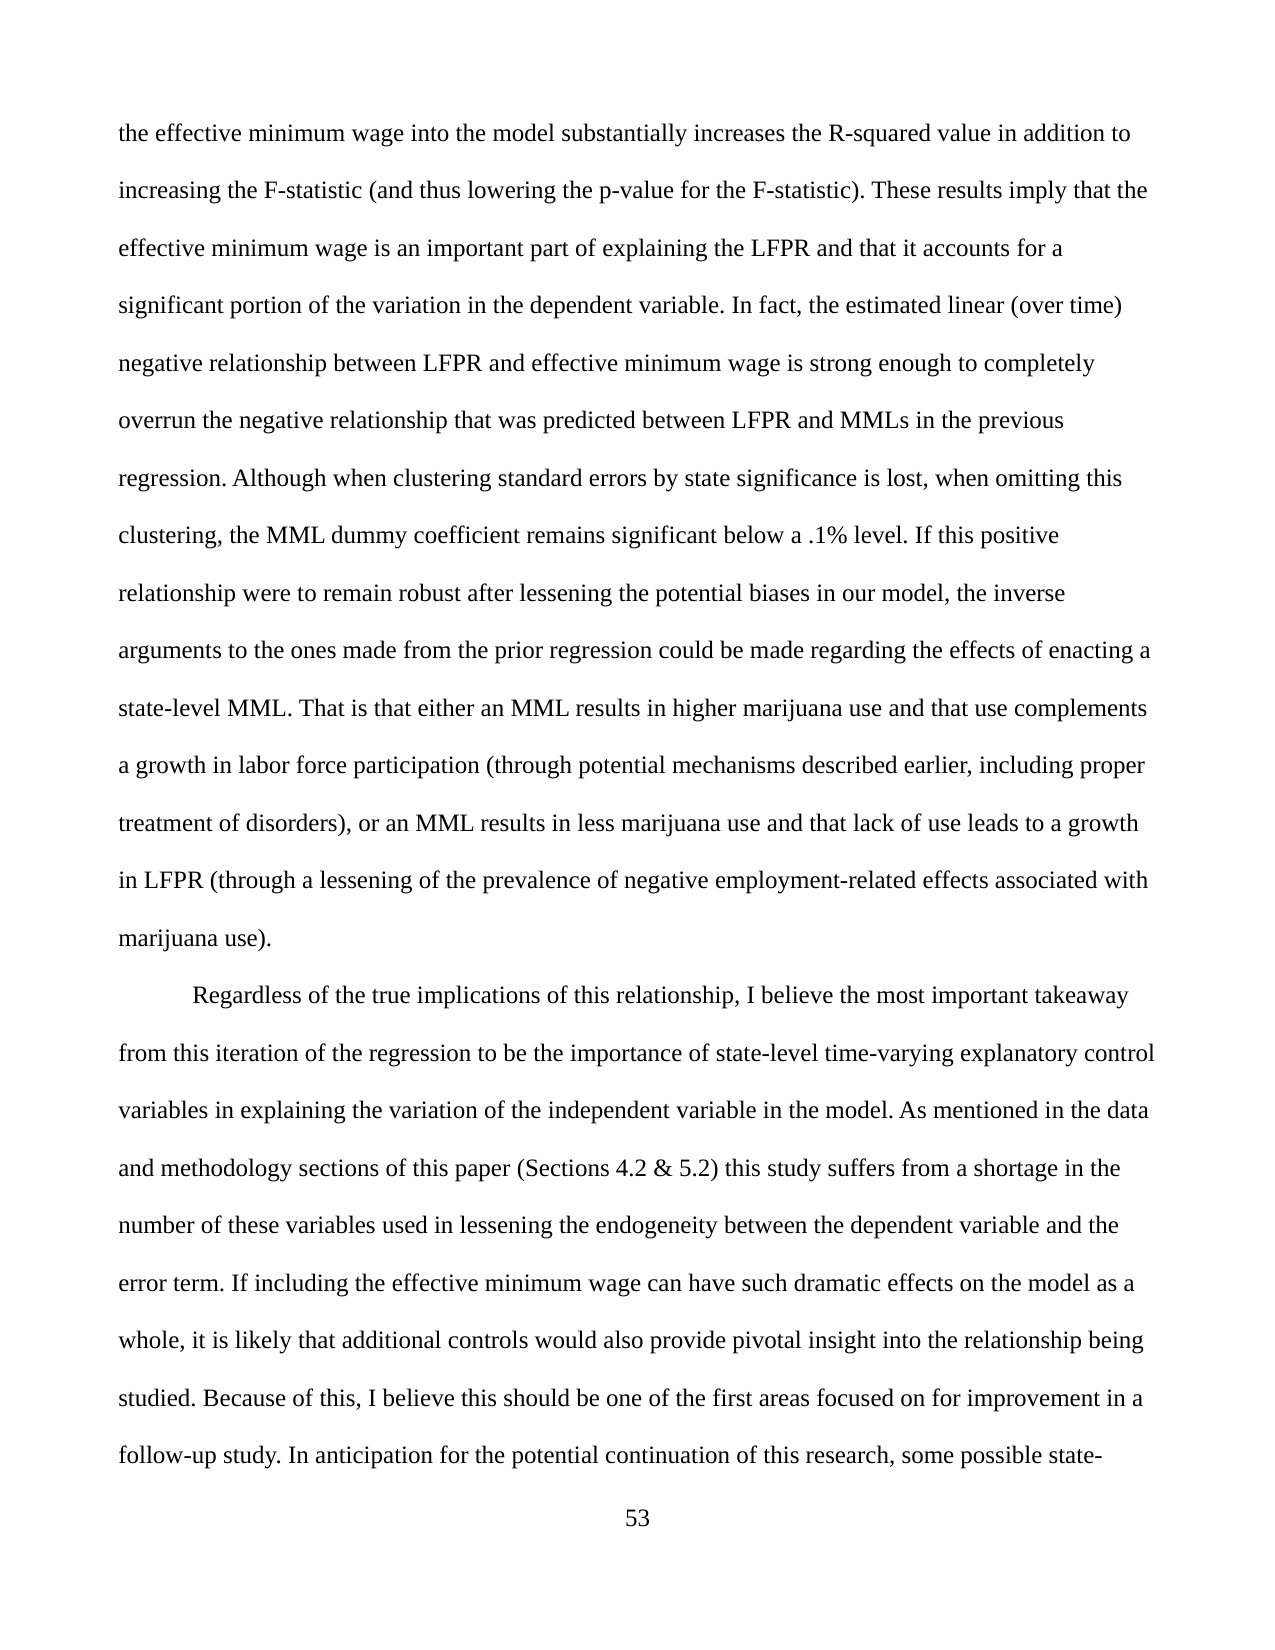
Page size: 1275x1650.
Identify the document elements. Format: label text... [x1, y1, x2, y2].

text Regardless of the true implications of this relationship, I believe the most important takeaway from this iteration of the regression to be the importance of state-level time-varying explanatory control variables in explaining the variation of the independent variable in the model. As mentioned in the data and methodology sections of this paper (Sections 4.2 & 5.2) this study suffers from a shortage in the number of these variables used in lessening the endogeneity between the dependent variable and the error term. If including the effective minimum wage can have such dramatic effects on the model as a whole, it is likely that additional controls would also provide pivotal insight into the relationship being studied. Because of this, I believe this should be one of the first areas focused on for improvement in a follow-up study. In anticipation for the potential continuation of this research, some possible state- [118, 981, 1157, 1469]
text the effective minimum wage into the model substantially increases the R-squared value in addition to increasing the F-statistic (and thus lowering the p-value for the F-statistic). These results imply that the effective minimum wage is an important part of explaining the LFPR and that it accounts for a significant portion of the variation in the dependent variable. In fact, the estimated linear (over time) negative relationship between LFPR and effective minimum wage is strong enough to completely overrun the negative relationship that was predicted between LFPR and MMLs in the previous regression. Although when clustering standard errors by state significance is lost, when omitting this clustering, the MML dummy coefficient remains significant below a .1% level. If this positive relationship were to remain robust after lessening the potential biases in our model, the inverse arguments to the ones made from the prior regression could be made regarding the effects of enacting a state-level MML. That is that either an MML results in higher marijuana use and that use complements a growth in labor force participation (through potential mechanisms described earlier, including proper treatment of disorders), or an MML results in less marijuana use and that lack of use leads to a growth in LFPR (through a lessening of the prevalence of negative employment-related effects associated with marijuana use). [118, 118, 1157, 952]
